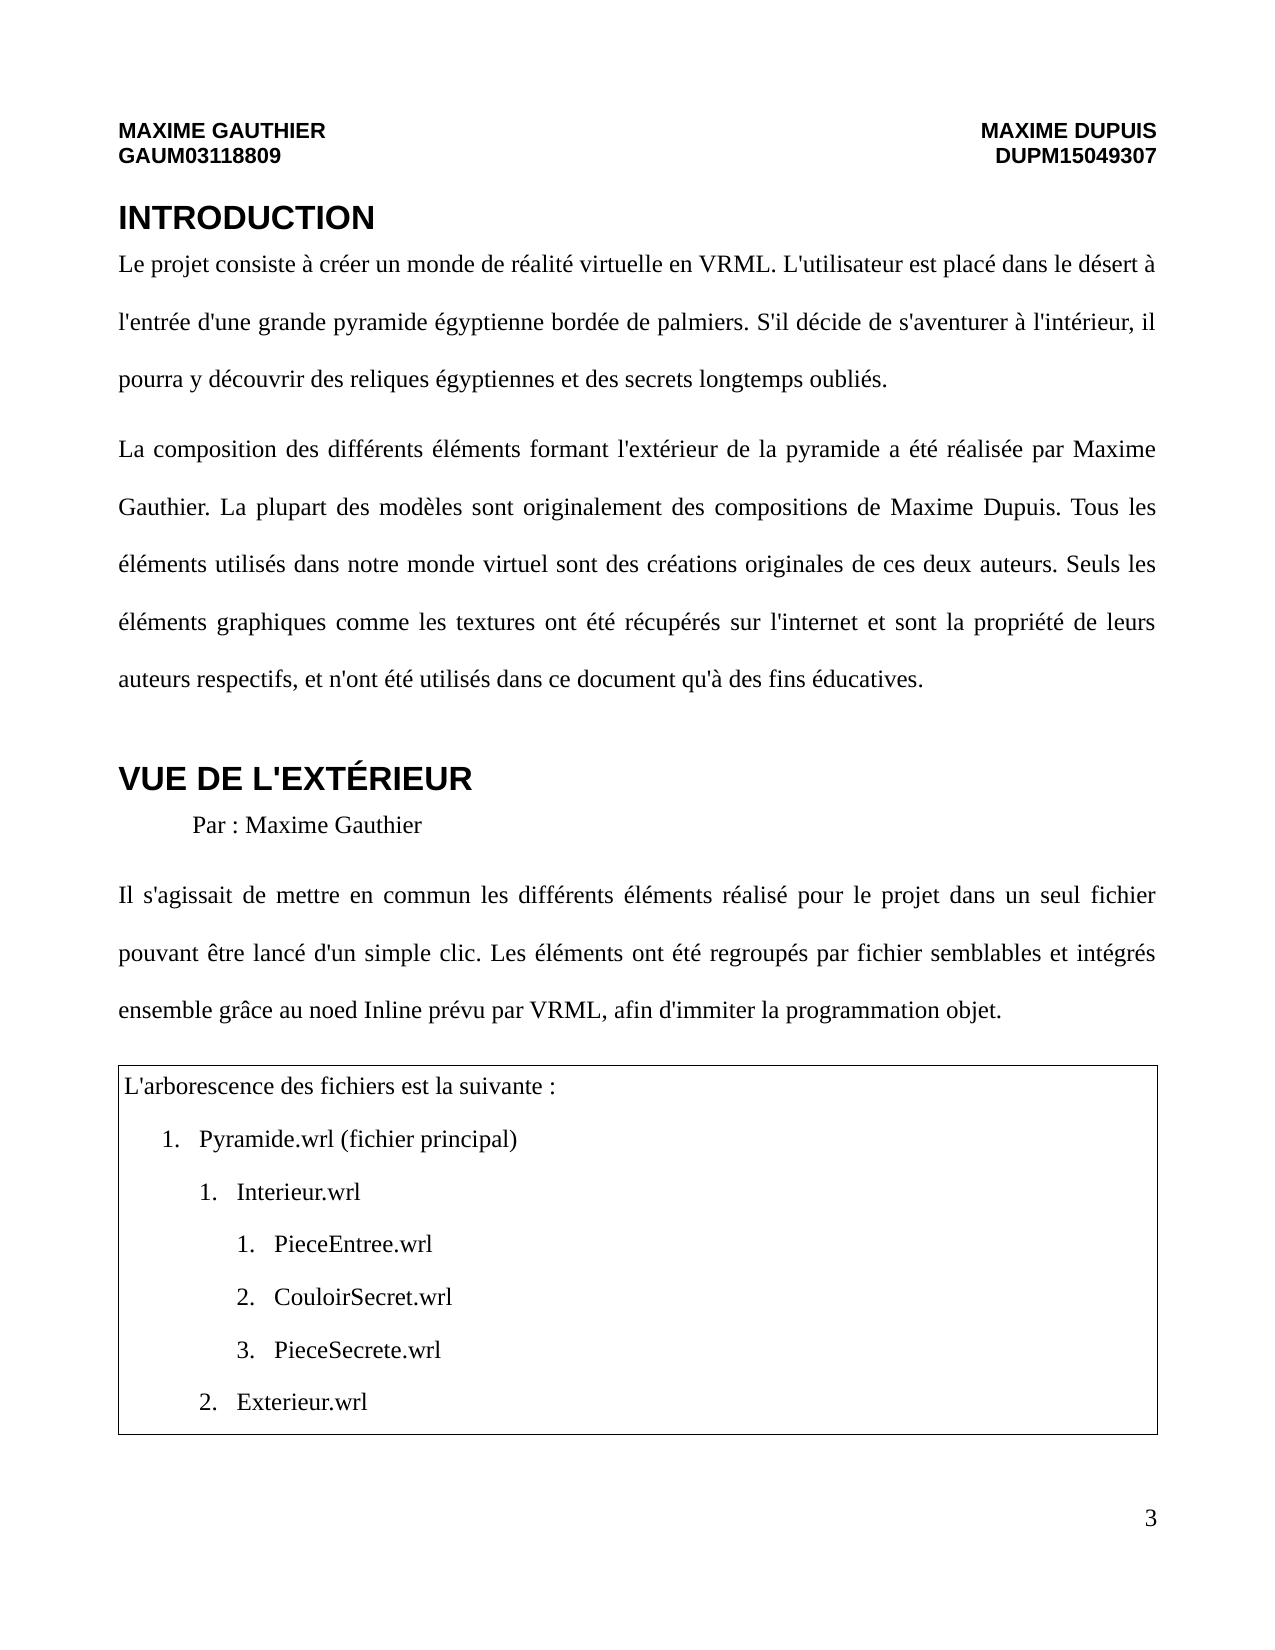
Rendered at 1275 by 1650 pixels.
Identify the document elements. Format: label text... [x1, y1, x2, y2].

table_cell PieceSecrete.wrl [119, 1329, 1157, 1382]
table_cell Pyramide.wrl (fichier principal) [119, 1118, 1157, 1171]
table_cell Exterieur.wrl [119, 1382, 1157, 1434]
subtitle Introduction [118, 198, 1157, 237]
text La composition des différents éléments formant l'extérieur de la pyramide a été réalisée par Maxime Gauthier. La plupart des modèles sont originalement des compositions de Maxime Dupuis. Tous les éléments utilisés dans notre monde virtuel sont des créations originales de ces deux auteurs. Seuls les éléments graphiques comme les textures ont été récupérés sur l'internet et sont la propriété de leurs auteurs respectifs, et n'ont été utilisés dans ce document qu'à des fins éducatives. [118, 434, 1157, 693]
text Le projet consiste à créer un monde de réalité virtuelle en VRML. L'utilisateur est placé dans le désert à l'entrée d'une grande pyramide égyptienne bordée de palmiers. S'il décide de s'aventurer à l'intérieur, il pourra y découvrir des reliques égyptiennes et des secrets longtemps oubliés. [118, 249, 1157, 393]
text Il s'agissait de mettre en commun les différents éléments réalisé pour le projet dans un seul fichier pouvant être lancé d'un simple clic. Les éléments ont été regroupés par fichier semblables et intégrés ensemble grâce au noed Inline prévu par VRML, afin d'immiter la programmation objet. [118, 880, 1157, 1024]
text Par : Maxime Gauthier [118, 810, 1157, 839]
table_header L'arborescence des fichiers est la suivante : [119, 1066, 1157, 1118]
table_cell PieceEntree.wrl [119, 1224, 1157, 1276]
table_cell CouloirSecret.wrl [119, 1276, 1157, 1329]
subtitle Vue de l'extérieur [118, 759, 1157, 798]
table_cell Interieur.wrl [119, 1171, 1157, 1223]
